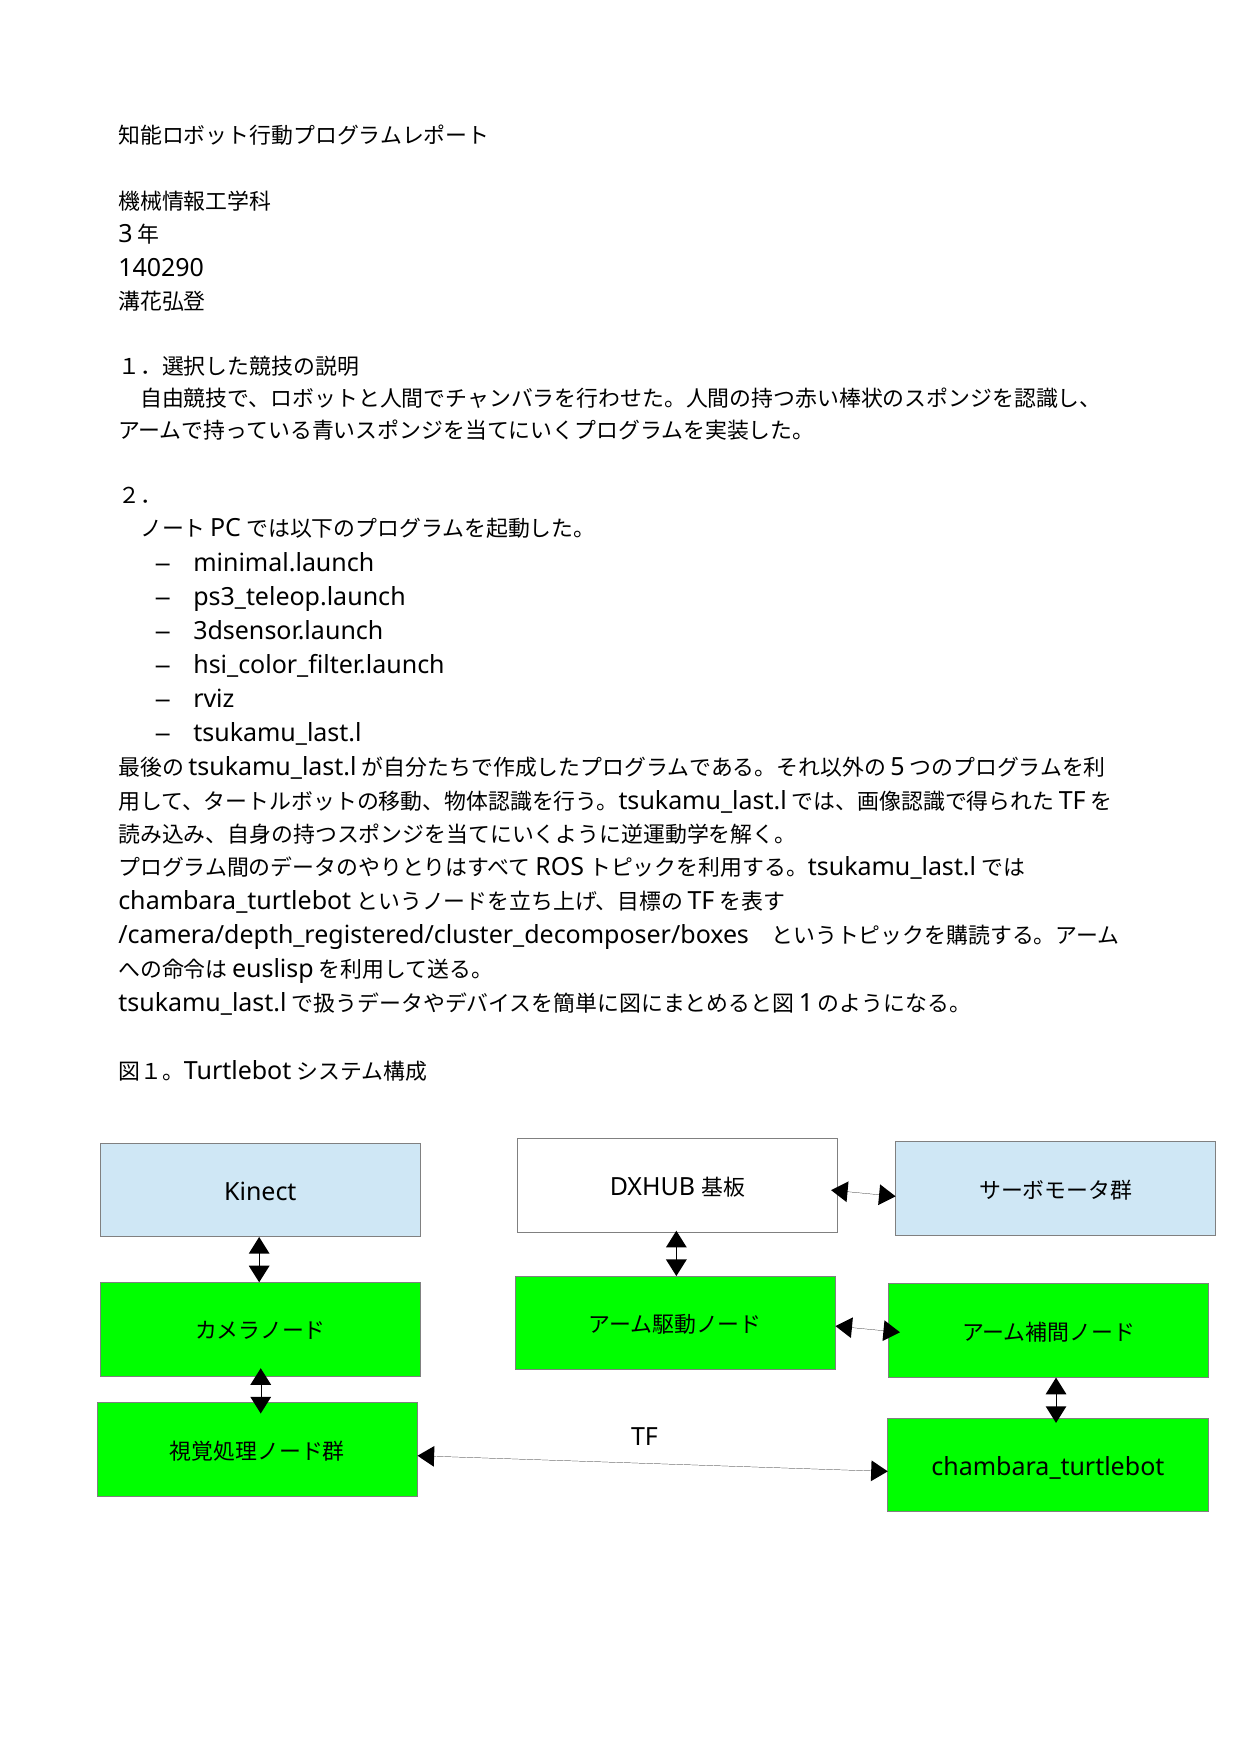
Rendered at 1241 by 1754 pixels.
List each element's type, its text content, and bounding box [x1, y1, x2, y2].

text /camera/depth_registered/cluster_decomposer/boxes というトピックを購読する。アームへの命令はeuslispを利用して送る。 [118, 916, 1122, 984]
text ノートPCでは以下のプログラムを起動した。 [118, 510, 1122, 544]
text tsukamu_last.lで扱うデータやデバイスを簡単に図にまとめると図1のようになる。 [118, 984, 1122, 1019]
text 3年 [118, 216, 1122, 249]
text 最後のtsukamu_last.lが自分たちで作成したプログラムである。それ以外の5つのプログラムを利用して、タートルボットの移動、物体認識を行う。tsukamu_last.lでは、画像認識で得られたTFを読み込み、自身の持つスポンジを当てにいくように逆運動学を解く。 [118, 748, 1122, 848]
list minimal.launch [156, 544, 1122, 578]
text 溝花弘登 [118, 284, 1122, 315]
text 機械情報工学科 [118, 184, 1122, 216]
text ２． [118, 478, 1122, 510]
text プログラム間のデータのやりとりはすべてROSトピックを利用する。tsukamu_last.lではchambara_turtlebotというノードを立ち上げ、目標のTFを表す [118, 848, 1122, 916]
text 140290 [118, 249, 1122, 284]
list hsi_color_filter.launch [156, 646, 1122, 680]
list rviz [156, 680, 1122, 714]
list ps3_teleop.launch [156, 578, 1122, 612]
text １．選択した競技の説明 [118, 349, 1122, 381]
text 図１。Turtlebotシステム構成 [118, 1053, 1122, 1087]
list 3dsensor.launch [156, 612, 1122, 646]
text 自由競技で、ロボットと人間でチャンバラを行わせた。人間の持つ赤い棒状のスポンジを認識し、アームで持っている青いスポンジを当てにいくプログラムを実装した。 [118, 381, 1122, 444]
text 知能ロボット行動プログラムレポート [118, 118, 1122, 150]
list tsukamu_last.l [156, 714, 1122, 748]
